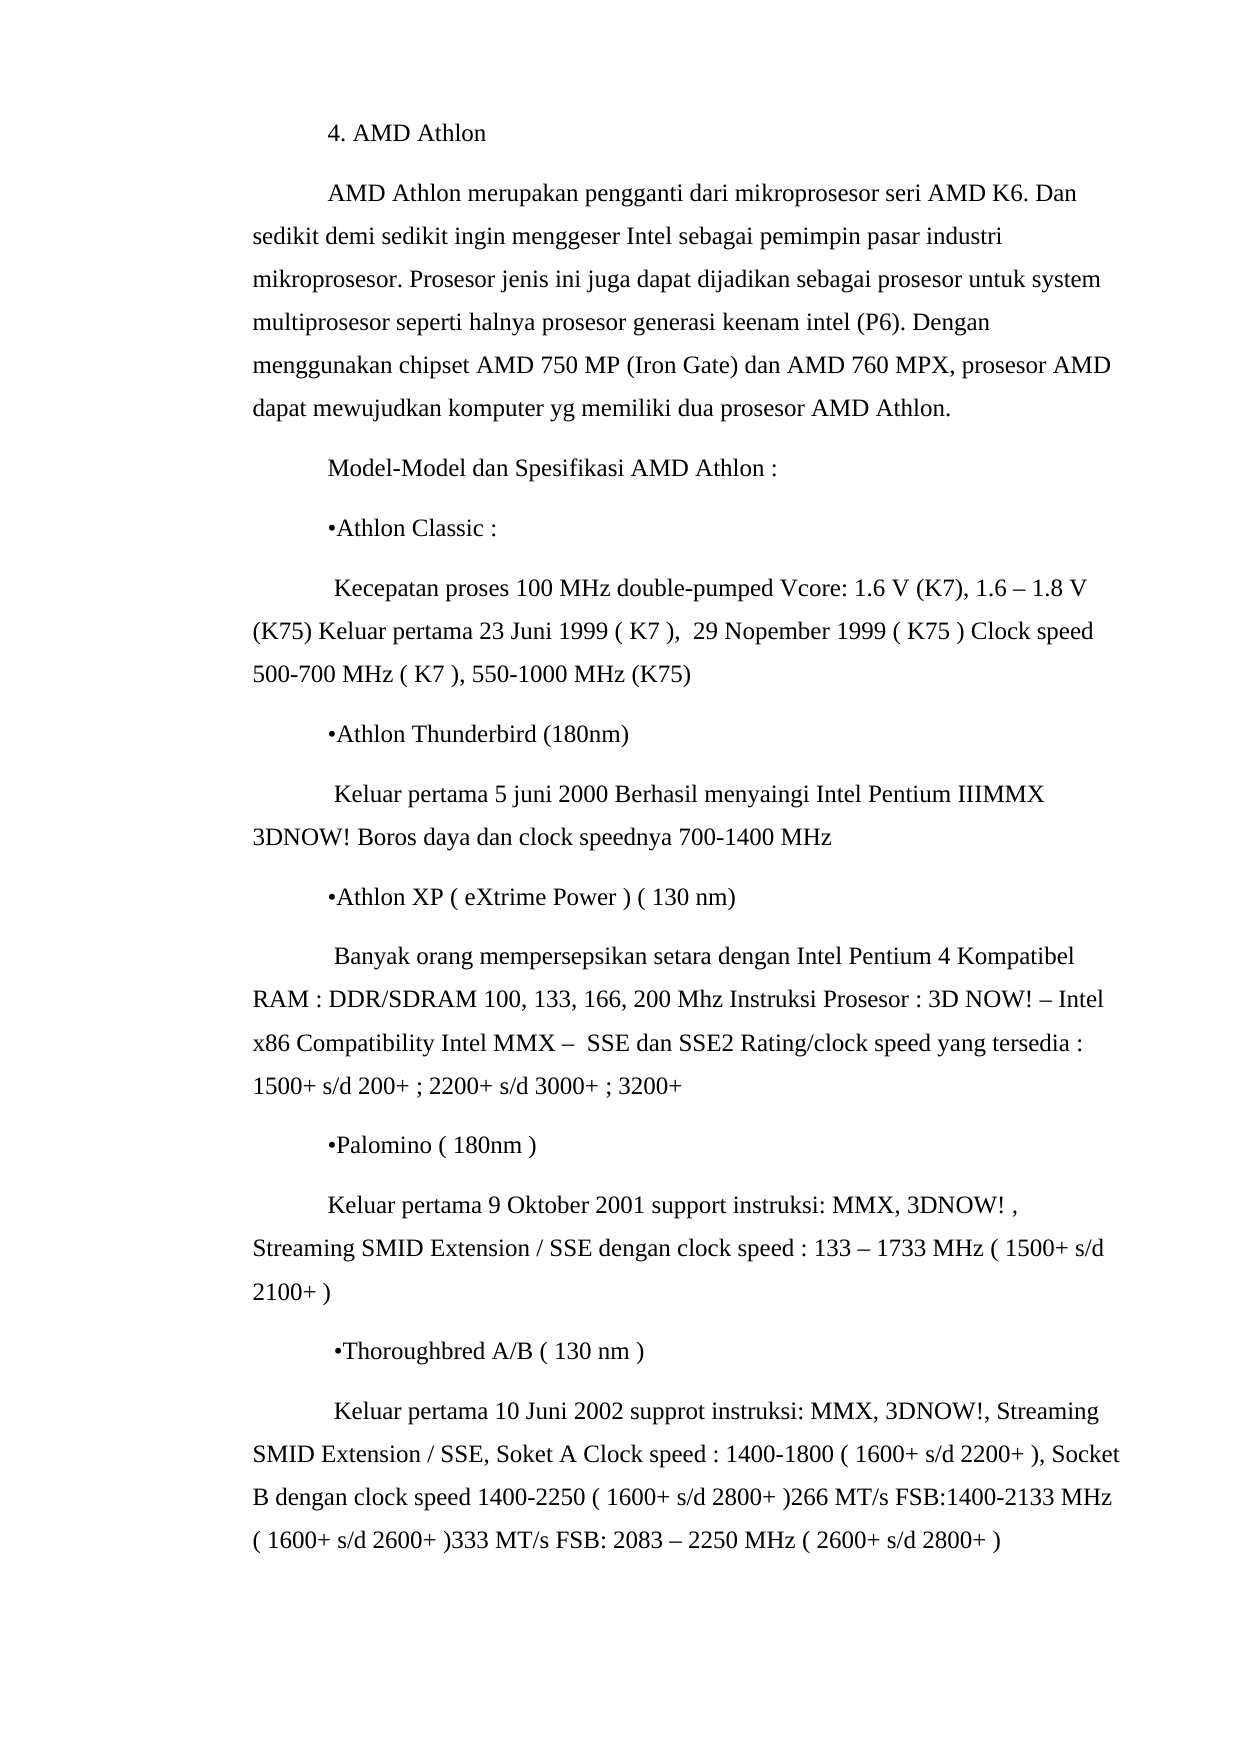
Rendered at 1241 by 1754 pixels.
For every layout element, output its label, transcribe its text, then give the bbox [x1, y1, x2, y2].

text Keluar pertama 5 juni 2000 Berhasil menyaingi Intel Pentium IIIMMX 3DNOW! Boros daya dan clock speednya 700-1400 MHz [252, 779, 1122, 851]
text Keluar pertama 9 Oktober 2001 support instruksi: MMX, 3DNOW! , Streaming SMID Extension / SSE dengan clock speed : 133 – 1733 MHz ( 1500+ s/d 2100+ ) [252, 1190, 1122, 1305]
text Kecepatan proses 100 MHz double-pumped Vcore: 1.6 V (K7), 1.6 – 1.8 V (K75) Keluar pertama 23 Juni 1999 ( K7 ), 29 Nopember 1999 ( K75 ) Clock speed 500-700 MHz ( K7 ), 550-1000 MHz (K75) [252, 573, 1122, 688]
text •Thoroughbred A/B ( 130 nm ) [252, 1336, 1122, 1365]
text •Athlon Classic : [252, 513, 1122, 542]
text Banyak orang mempersepsikan setara dengan Intel Pentium 4 Kompatibel RAM : DDR/SDRAM 100, 133, 166, 200 Mhz Instruksi Prosesor : 3D NOW! – Intel x86 Compatibility Intel MMX – SSE dan SSE2 Rating/clock speed yang tersedia : 1500+ s/d 200+ ; 2200+ s/d 3000+ ; 3200+ [252, 941, 1122, 1099]
text •Athlon XP ( eXtrime Power ) ( 130 nm) [252, 882, 1122, 910]
text 4. AMD Athlon [252, 118, 1122, 147]
text Model-Model dan Spesifikasi AMD Athlon : [252, 453, 1122, 482]
text •Athlon Thunderbird (180nm) [252, 719, 1122, 748]
text AMD Athlon merupakan pengganti dari mikroprosesor seri AMD K6. Dan sedikit demi sedikit ingin menggeser Intel sebagai pemimpin pasar industri mikroprosesor. Prosesor jenis ini juga dapat dijadikan sebagai prosesor untuk system multiprosesor seperti halnya prosesor generasi keenam intel (P6). Dengan menggunakan chipset AMD 750 MP (Iron Gate) dan AMD 760 MPX, prosesor AMD dapat mewujudkan komputer yg memiliki dua prosesor AMD Athlon. [252, 178, 1122, 422]
text •Palomino ( 180nm ) [252, 1131, 1122, 1159]
text Keluar pertama 10 Juni 2002 supprot instruksi: MMX, 3DNOW!, Streaming SMID Extension / SSE, Soket A Clock speed : 1400-1800 ( 1600+ s/d 2200+ ), Socket B dengan clock speed 1400-2250 ( 1600+ s/d 2800+ )266 MT/s FSB:1400-2133 MHz ( 1600+ s/d 2600+ )333 MT/s FSB: 2083 – 2250 MHz ( 2600+ s/d 2800+ ) [252, 1396, 1122, 1554]
